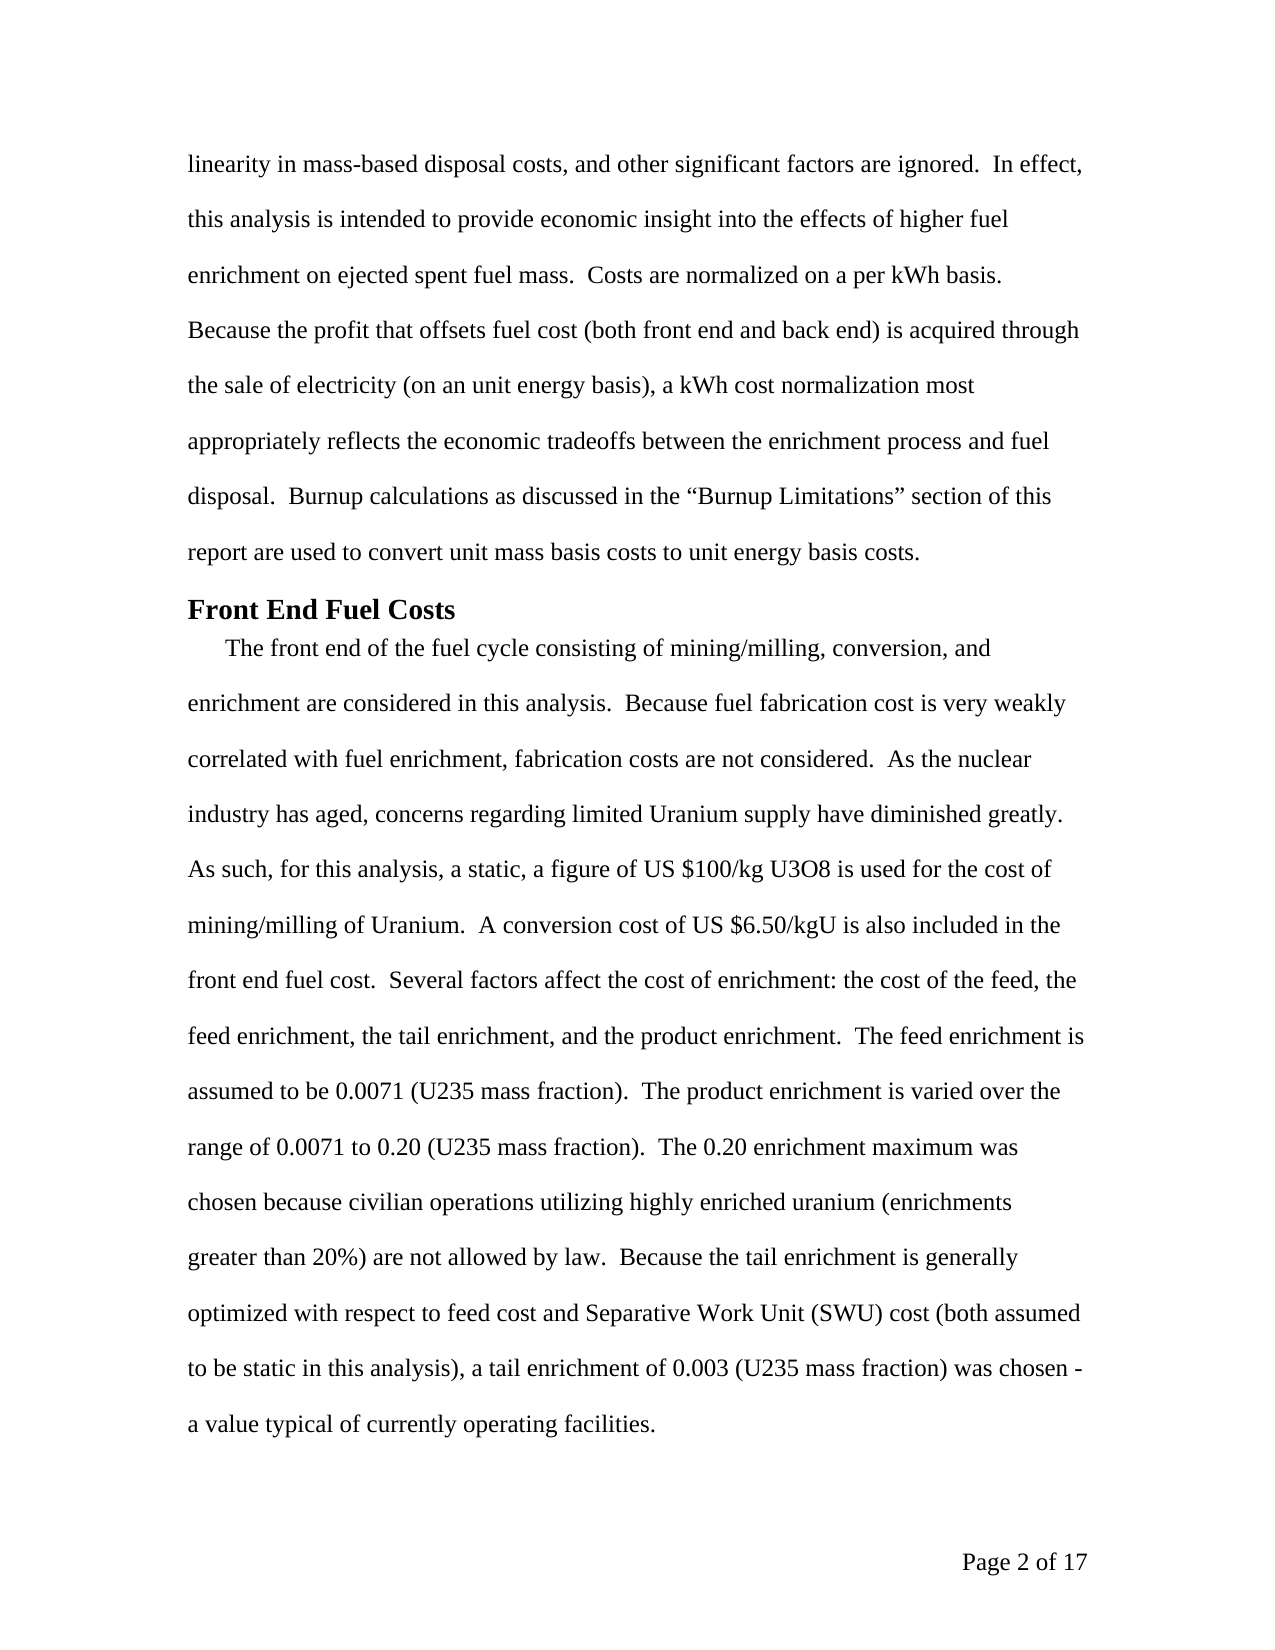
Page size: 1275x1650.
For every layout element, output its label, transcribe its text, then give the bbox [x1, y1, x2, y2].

text linearity in mass-based disposal costs, and other significant factors are ignored. In effect, this analysis is intended to provide economic insight into the effects of higher fuel enrichment on ejected spent fuel mass. Costs are normalized on a per kWh basis. Because the profit that offsets fuel cost (both front end and back end) is acquired through the sale of electricity (on an unit energy basis), a kWh cost normalization most appropriately reflects the economic tradeoffs between the enrichment process and fuel disposal. Burnup calculations as discussed in the “Burnup Limitations” section of this report are used to convert unit mass basis costs to unit energy basis costs. [187, 150, 1087, 566]
text The front end of the fuel cycle consisting of mining/milling, conversion, and enrichment are considered in this analysis. Because fuel fabrication cost is very weakly correlated with fuel enrichment, fabrication costs are not considered. As the nuclear industry has aged, concerns regarding limited Uranium supply have diminished greatly. As such, for this analysis, a static, a figure of US $100/kg U3O8 is used for the cost of mining/milling of Uranium. A conversion cost of US $6.50/kgU is also included in the front end fuel cost. Several factors affect the cost of enrichment: the cost of the feed, the feed enrichment, the tail enrichment, and the product enrichment. The feed enrichment is assumed to be 0.0071 (U235 mass fraction). The product enrichment is varied over the range of 0.0071 to 0.20 (U235 mass fraction). The 0.20 enrichment maximum was chosen because civilian operations utilizing highly enriched uranium (enrichments greater than 20%) are not allowed by law. Because the tail enrichment is generally optimized with respect to feed cost and Separative Work Unit (SWU) cost (both assumed to be static in this analysis), a tail enrichment of 0.003 (U235 mass fraction) was chosen - a value typical of currently operating facilities. [187, 634, 1087, 1437]
subtitle Front End Fuel Costs [187, 593, 1087, 626]
